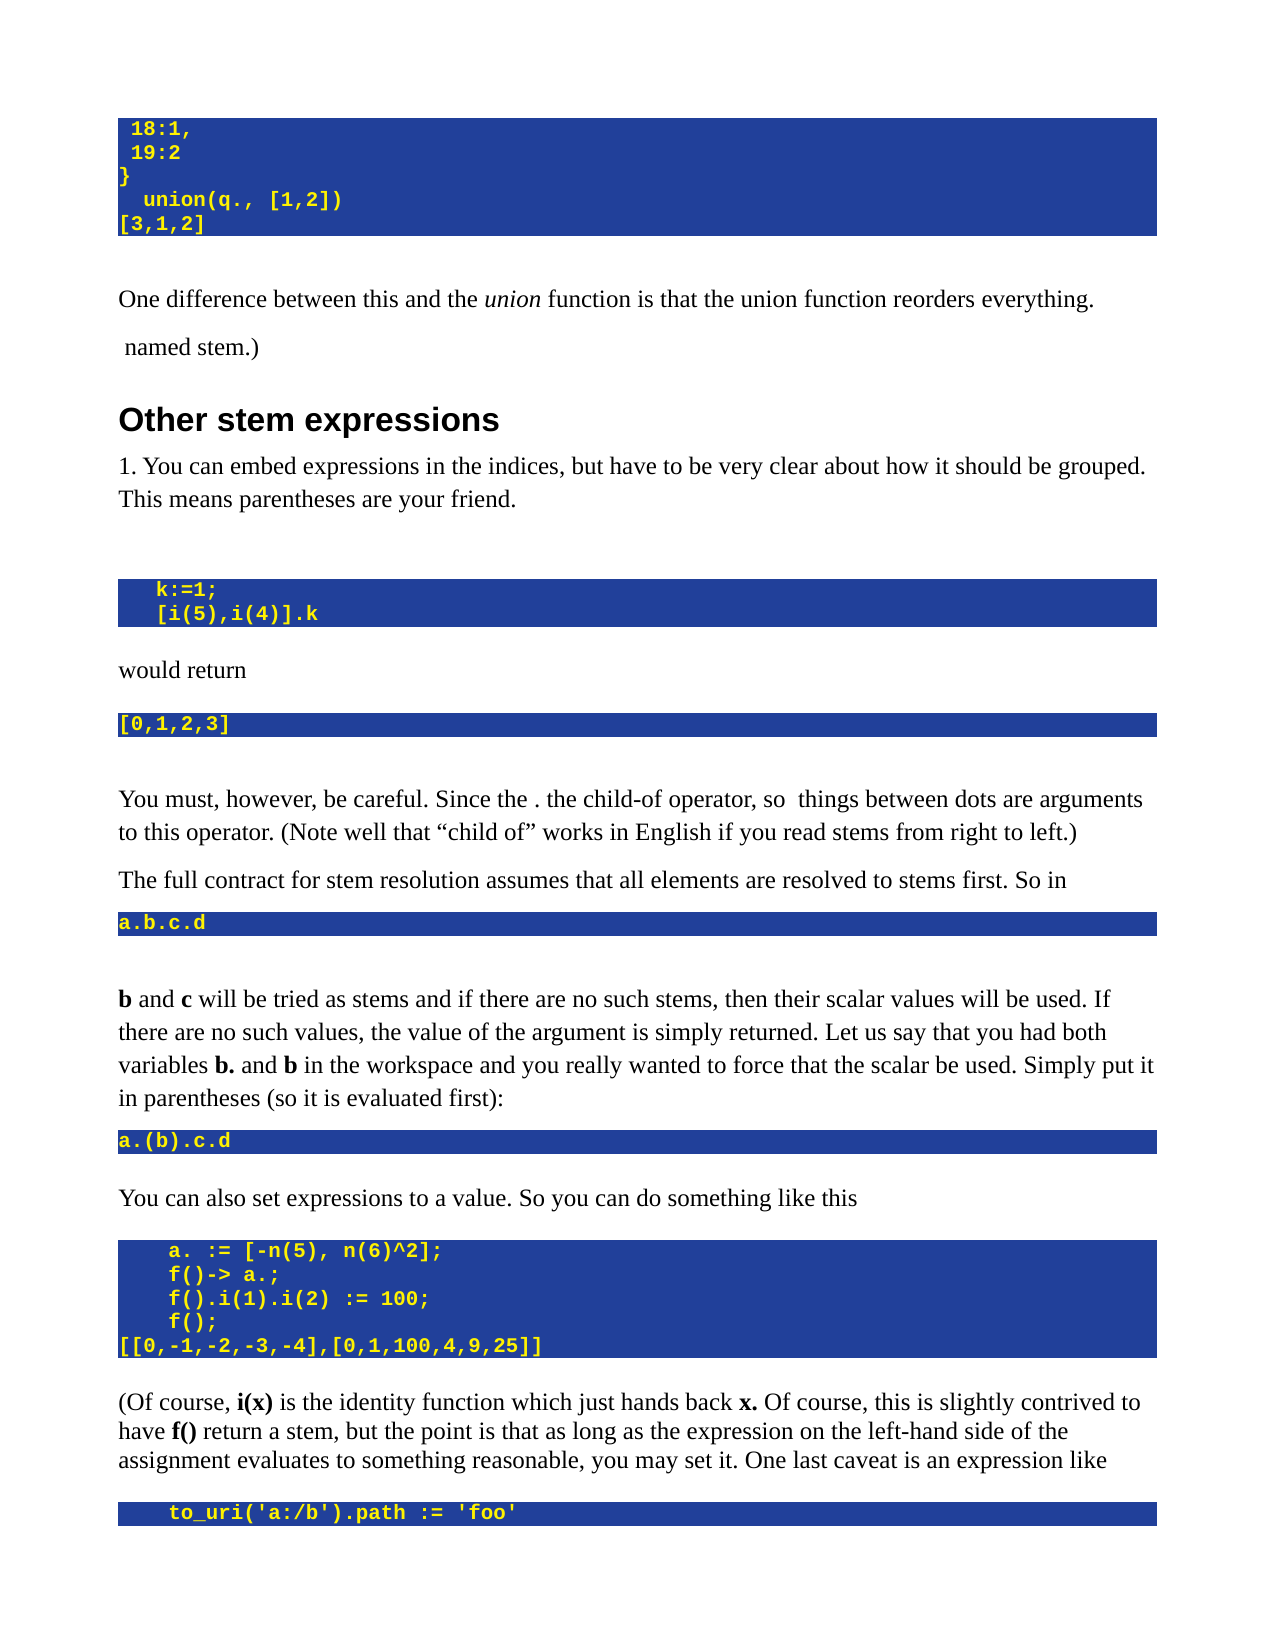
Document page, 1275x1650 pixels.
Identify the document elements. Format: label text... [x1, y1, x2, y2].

text [3,1,2] [118, 213, 1157, 236]
text 1. You can embed expressions in the indices, but have to be very clear about how it should be grouped. This means parentheses are your friend. [118, 451, 1157, 513]
text You must, however, be careful. Since the . the child-of operator, so things between dots are arguments to this operator. (Note well that “child of” works in English if you read stems from right to left.) [118, 784, 1157, 846]
text to_uri('a:/b').path := 'foo' [118, 1502, 1157, 1526]
text a. := [-n(5), n(6)^2]; [118, 1240, 1157, 1264]
text f()-> a.; [118, 1264, 1157, 1287]
text One difference between this and the union function is that the union function reorders everything. [118, 284, 1157, 313]
text named stem.) [118, 332, 1157, 360]
text } [118, 165, 1157, 189]
text You can also set expressions to a value. So you can do something like this [118, 1183, 1157, 1211]
text a.(b).c.d [118, 1130, 1157, 1154]
text 19:2 [118, 142, 1157, 165]
text b and c will be tried as stems and if there are no such stems, then their scalar values will be used. If there are no such values, the value of the argument is simply returned. Let us say that you had both variables b. and b in the workspace and you really wanted to force that the scalar be used. Simply put it in parentheses (so it is evaluated first): [118, 984, 1157, 1111]
text [[0,-1,-2,-3,-4],[0,1,100,4,9,25]] [118, 1335, 1157, 1358]
text (Of course, i(x) is the identity function which just hands back x. Of course, this is slightly contrived to have f() return a stem, but the point is that as long as the expression on the left-hand side of the assignment evaluates to something reasonable, you may set it. One last caveat is an expression like [118, 1387, 1157, 1473]
text The full contract for stem resolution assumes that all elements are resolved to stems first. So in [118, 865, 1157, 893]
text union(q., [1,2]) [118, 189, 1157, 213]
text a.b.c.d [118, 912, 1157, 936]
text would return [118, 655, 1157, 684]
text [i(5),i(4)].k [118, 603, 1157, 627]
text f(); [118, 1311, 1157, 1335]
text f().i(1).i(2) := 100; [118, 1287, 1157, 1311]
subtitle Other stem expressions [118, 400, 1157, 439]
text 18:1, [118, 118, 1157, 142]
text [0,1,2,3] [118, 713, 1157, 737]
text k:=1; [118, 579, 1157, 603]
